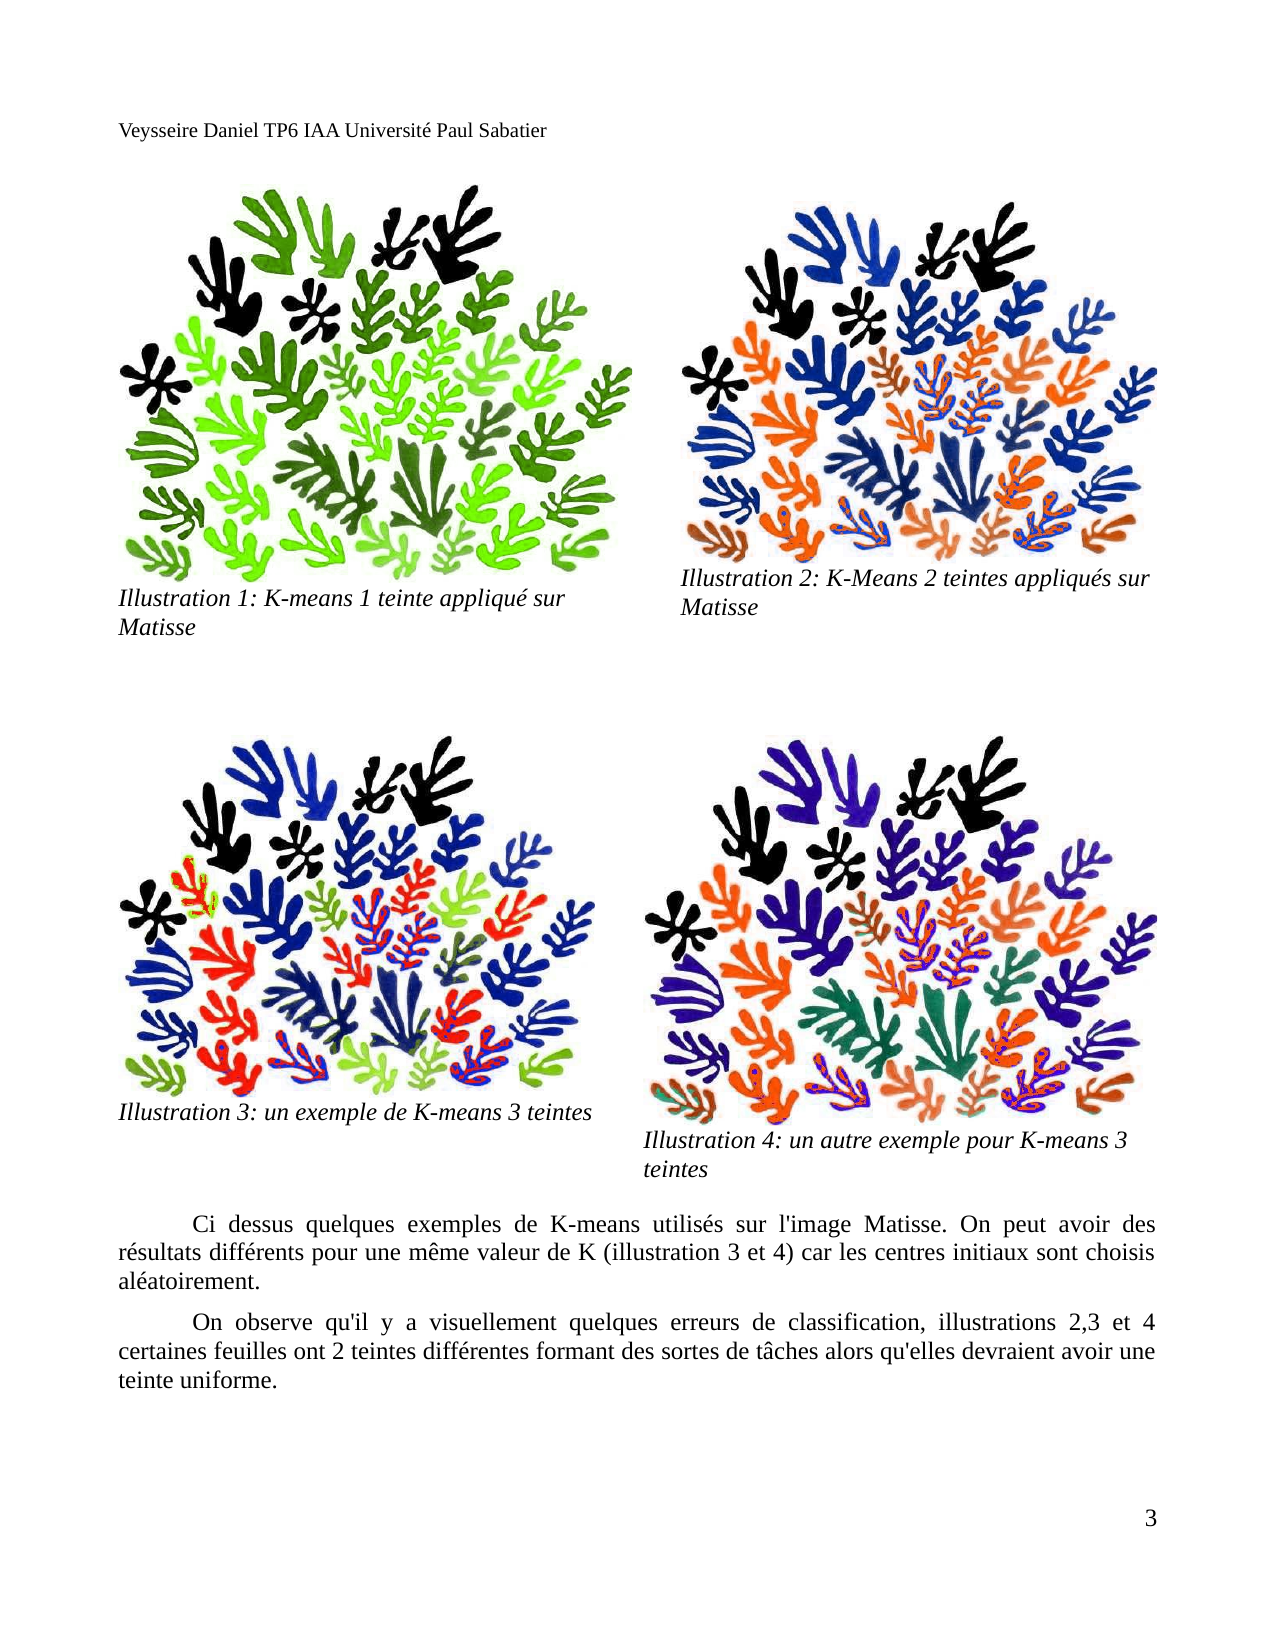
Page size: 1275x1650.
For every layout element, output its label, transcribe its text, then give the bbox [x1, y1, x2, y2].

text Illustration 4: un autre exemple pour K-means 3 teintes [643, 1126, 1157, 1183]
text Illustration 2: K-Means 2 teintes appliqués sur Matisse [680, 564, 1157, 621]
picture [680, 201, 1158, 564]
text Illustration 3: un exemple de K-means 3 teintes [118, 1098, 595, 1126]
picture [118, 184, 633, 583]
text Illustration 1: K-means 1 teinte appliqué sur Matisse [118, 583, 632, 640]
picture [643, 735, 1158, 1126]
picture [118, 735, 595, 1098]
subtitle Ci dessus quelques exemples de K-means utilisés sur l'image Matisse. On peut avoir des résultats différents pour une même valeur de K (illustration 3 et 4) car les centres initiaux sont choisis aléatoirement. [118, 1209, 1157, 1295]
subtitle On observe qu'il y a visuellement quelques erreurs de classification, illustrations 2,3 et 4 certaines feuilles ont 2 teintes différentes formant des sortes de tâches alors qu'elles devraient avoir une teinte uniforme. [118, 1307, 1157, 1394]
